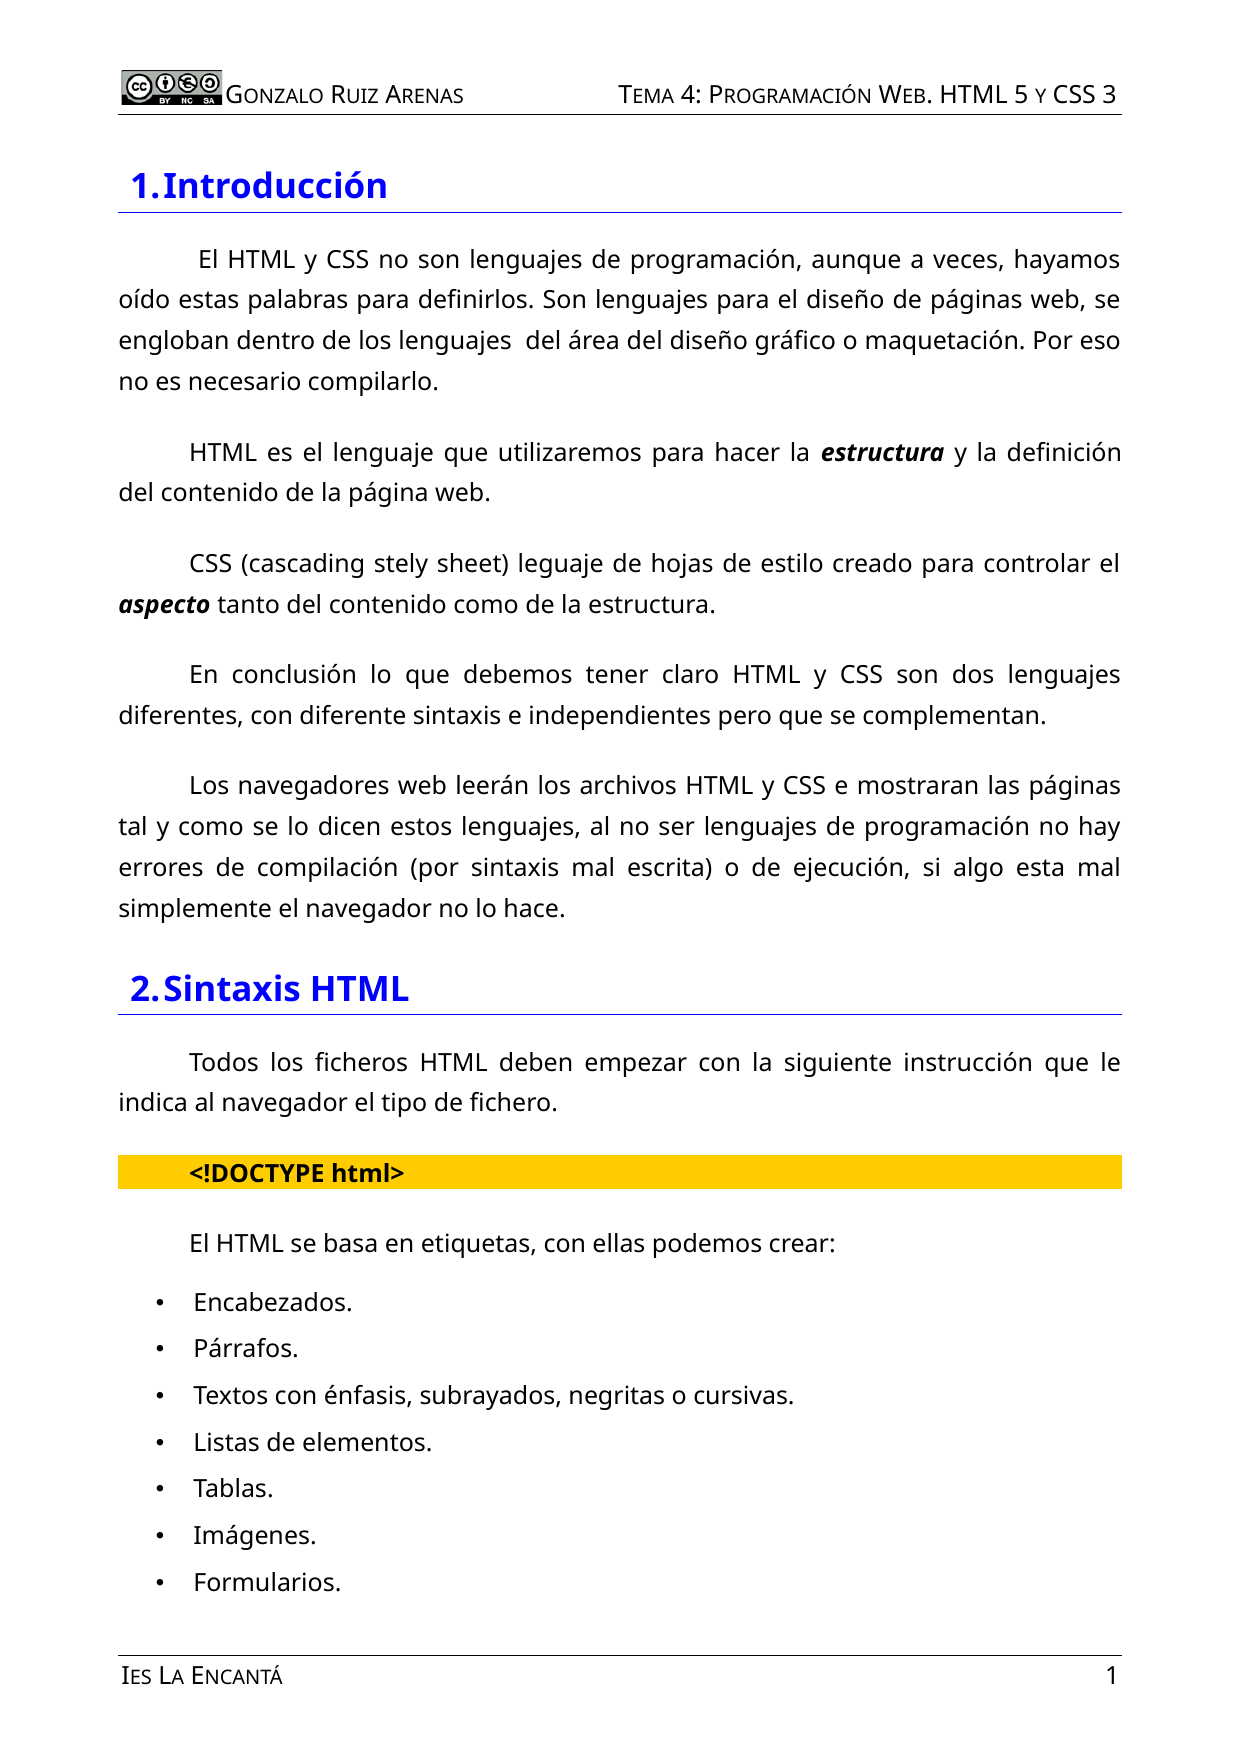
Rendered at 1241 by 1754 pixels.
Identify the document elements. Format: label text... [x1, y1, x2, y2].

list Imágenes. [156, 1518, 1122, 1552]
list Párrafos. [156, 1331, 1122, 1365]
text <!DOCTYPE html> [118, 1155, 1122, 1189]
text En conclusión lo que debemos tener claro HTML y CSS son dos lenguajes diferentes, con diferente sintaxis e independientes pero que se complementan. [118, 657, 1122, 732]
list Encabezados. [156, 1284, 1122, 1318]
text El HTML se basa en etiquetas, con ellas podemos crear: [118, 1226, 1122, 1260]
picture [121, 70, 223, 105]
text Los navegadores web leerán los archivos HTML y CSS e mostraran las páginas tal y como se lo dicen estos lenguajes, al no ser lenguajes de programación no hay errores de compilación (por sintaxis mal escrita) o de ejecución, si algo esta mal simplemente el navegador no lo hace. [118, 768, 1122, 924]
list Textos con énfasis, subrayados, negritas o cursivas. [156, 1378, 1122, 1412]
text CSS (cascading stely sheet) leguaje de hojas de estilo creado para controlar el aspecto tanto del contenido como de la estructura. [118, 546, 1122, 620]
list Listas de elementos. [156, 1424, 1122, 1458]
text El HTML y CSS no son lenguajes de programación, aunque a veces, hayamos oído estas palabras para definirlos. Son lenguajes para el diseño de páginas web, se engloban dentro de los lenguajes del área del diseño gráfico o maquetación. Por eso no es necesario compilarlo. [118, 241, 1122, 398]
subtitle Introducción [118, 158, 1122, 212]
text HTML es el lenguaje que utilizaremos para hacer la estructura y la definición del contenido de la página web. [118, 434, 1122, 509]
text Todos los ficheros HTML deben empezar con la siguiente instrucción que le indica al navegador el tipo de fichero. [118, 1044, 1122, 1119]
list Tablas. [156, 1471, 1122, 1505]
list Formularios. [156, 1564, 1122, 1598]
subtitle Sintaxis HTML [118, 961, 1122, 1014]
